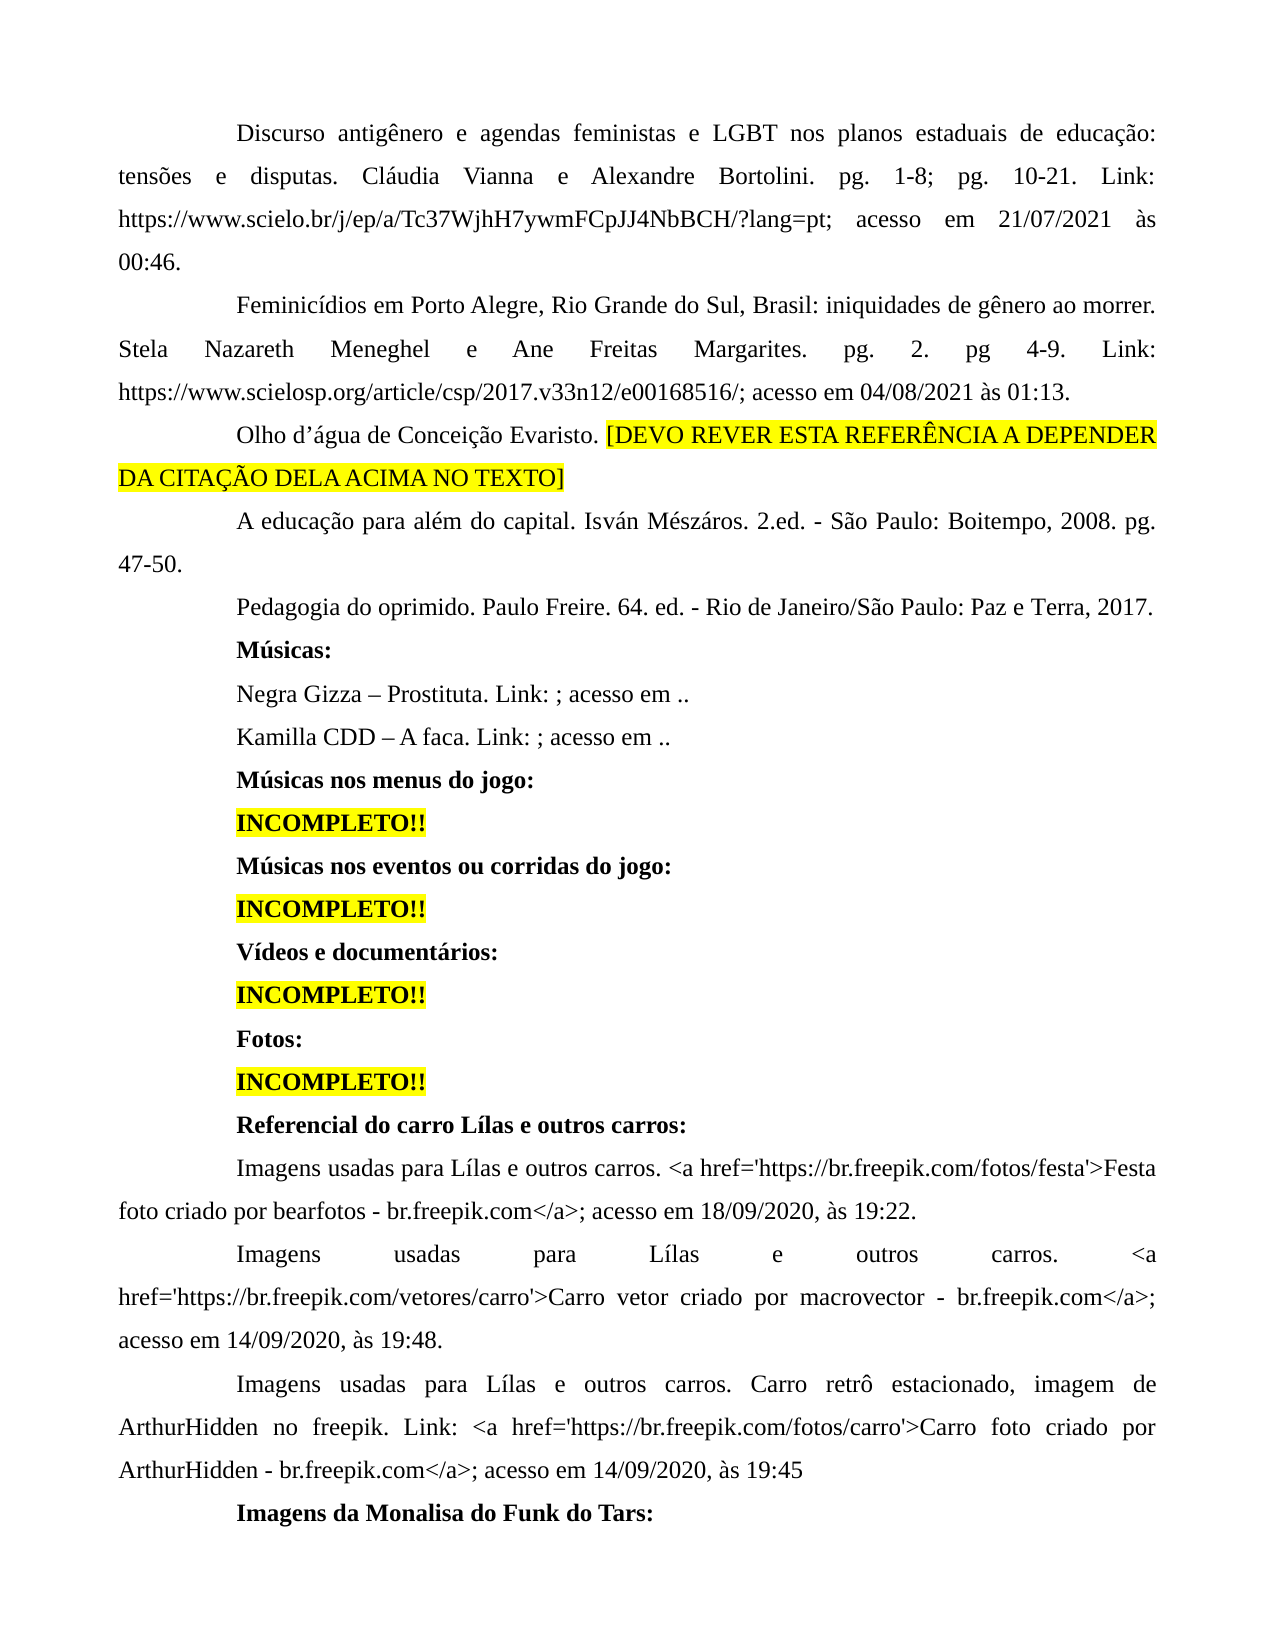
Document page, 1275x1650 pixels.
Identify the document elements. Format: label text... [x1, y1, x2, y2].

text Vídeos e documentários: [118, 937, 1157, 966]
text Pedagogia do oprimido. Paulo Freire. 64. ed. - Rio de Janeiro/São Paulo: Paz e Terra, 2017. [118, 592, 1157, 621]
text INCOMPLETO!! [118, 981, 1157, 1009]
text Fotos: [118, 1024, 1157, 1052]
text Músicas nos eventos ou corridas do jogo: [118, 851, 1157, 880]
text Imagens da Monalisa do Funk do Tars: [118, 1498, 1157, 1527]
text Imagens usadas para Lílas e outros carros. <a href='https://br.freepik.com/vetores/carro'>Carro vetor criado por macrovector - br.freepik.com</a>; acesso em 14/09/2020, às 19:48. [118, 1239, 1157, 1354]
text Músicas nos menus do jogo: [118, 765, 1157, 794]
text Kamilla CDD – A faca. Link: ; acesso em .. [118, 722, 1157, 751]
text Discurso antigênero e agendas feministas e LGBT nos planos estaduais de educação: tensões e disputas. Cláudia Vianna e Alexandre Bortolini. pg. 1-8; pg. 10-21. Link: https://www.scielo.br/j/ep/a/Tc37WjhH7ywmFCpJJ4NbBCH/?lang=pt; acesso em 21/07/2021 às 00:46. [118, 118, 1157, 276]
text Feminicídios em Porto Alegre, Rio Grande do Sul, Brasil: iniquidades de gênero ao morrer. Stela Nazareth Meneghel e Ane Freitas Margarites. pg. 2. pg 4-9. Link: https://www.scielosp.org/article/csp/2017.v33n12/e00168516/; acesso em 04/08/2021 às 01:13. [118, 291, 1157, 406]
text INCOMPLETO!! [118, 894, 1157, 923]
text Olho d’água de Conceição Evaristo. [DEVO REVER ESTA REFERÊNCIA A DEPENDER DA CITAÇÃO DELA ACIMA NO TEXTO] [118, 420, 1157, 492]
text Imagens usadas para Lílas e outros carros. Carro retrô estacionado, imagem de ArthurHidden no freepik. Link: <a href='https://br.freepik.com/fotos/carro'>Carro foto criado por ArthurHidden - br.freepik.com</a>; acesso em 14/09/2020, às 19:45 [118, 1369, 1157, 1484]
text Imagens usadas para Lílas e outros carros. <a href='https://br.freepik.com/fotos/festa'>Festa foto criado por bearfotos - br.freepik.com</a>; acesso em 18/09/2020, às 19:22. [118, 1153, 1157, 1225]
text INCOMPLETO!! [118, 808, 1157, 837]
text Negra Gizza – Prostituta. Link: ; acesso em .. [118, 679, 1157, 707]
text Referencial do carro Lílas e outros carros: [118, 1110, 1157, 1139]
text Músicas: [118, 636, 1157, 664]
text A educação para além do capital. Isván Mészáros. 2.ed. - São Paulo: Boitempo, 2008. pg. 47-50. [118, 506, 1157, 578]
text INCOMPLETO!! [118, 1067, 1157, 1096]
